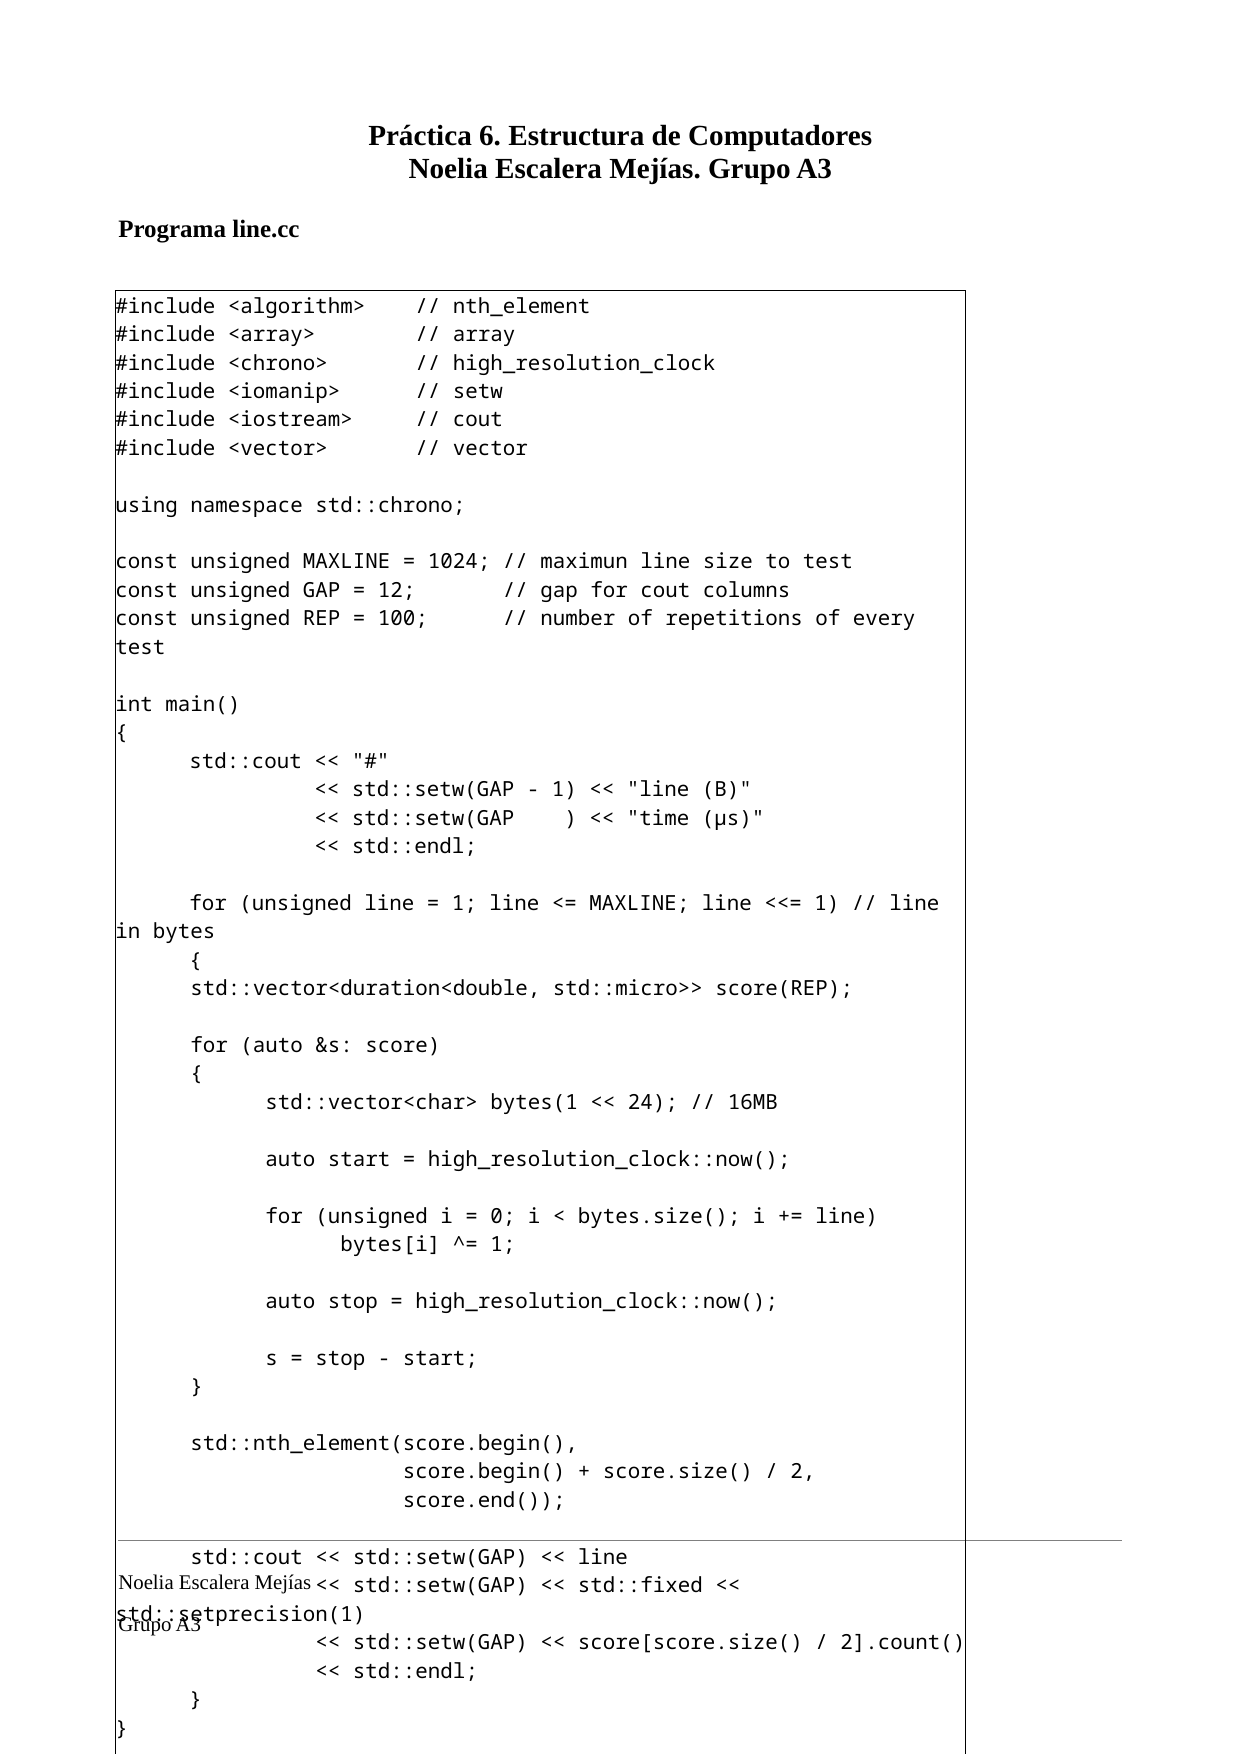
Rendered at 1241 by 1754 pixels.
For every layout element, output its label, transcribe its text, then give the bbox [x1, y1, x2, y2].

text Noelia Escalera Mejías. Grupo A3 [118, 152, 1122, 185]
text Programa line.cc [118, 214, 1122, 243]
text Práctica 6. Estructura de Computadores [118, 118, 1122, 152]
